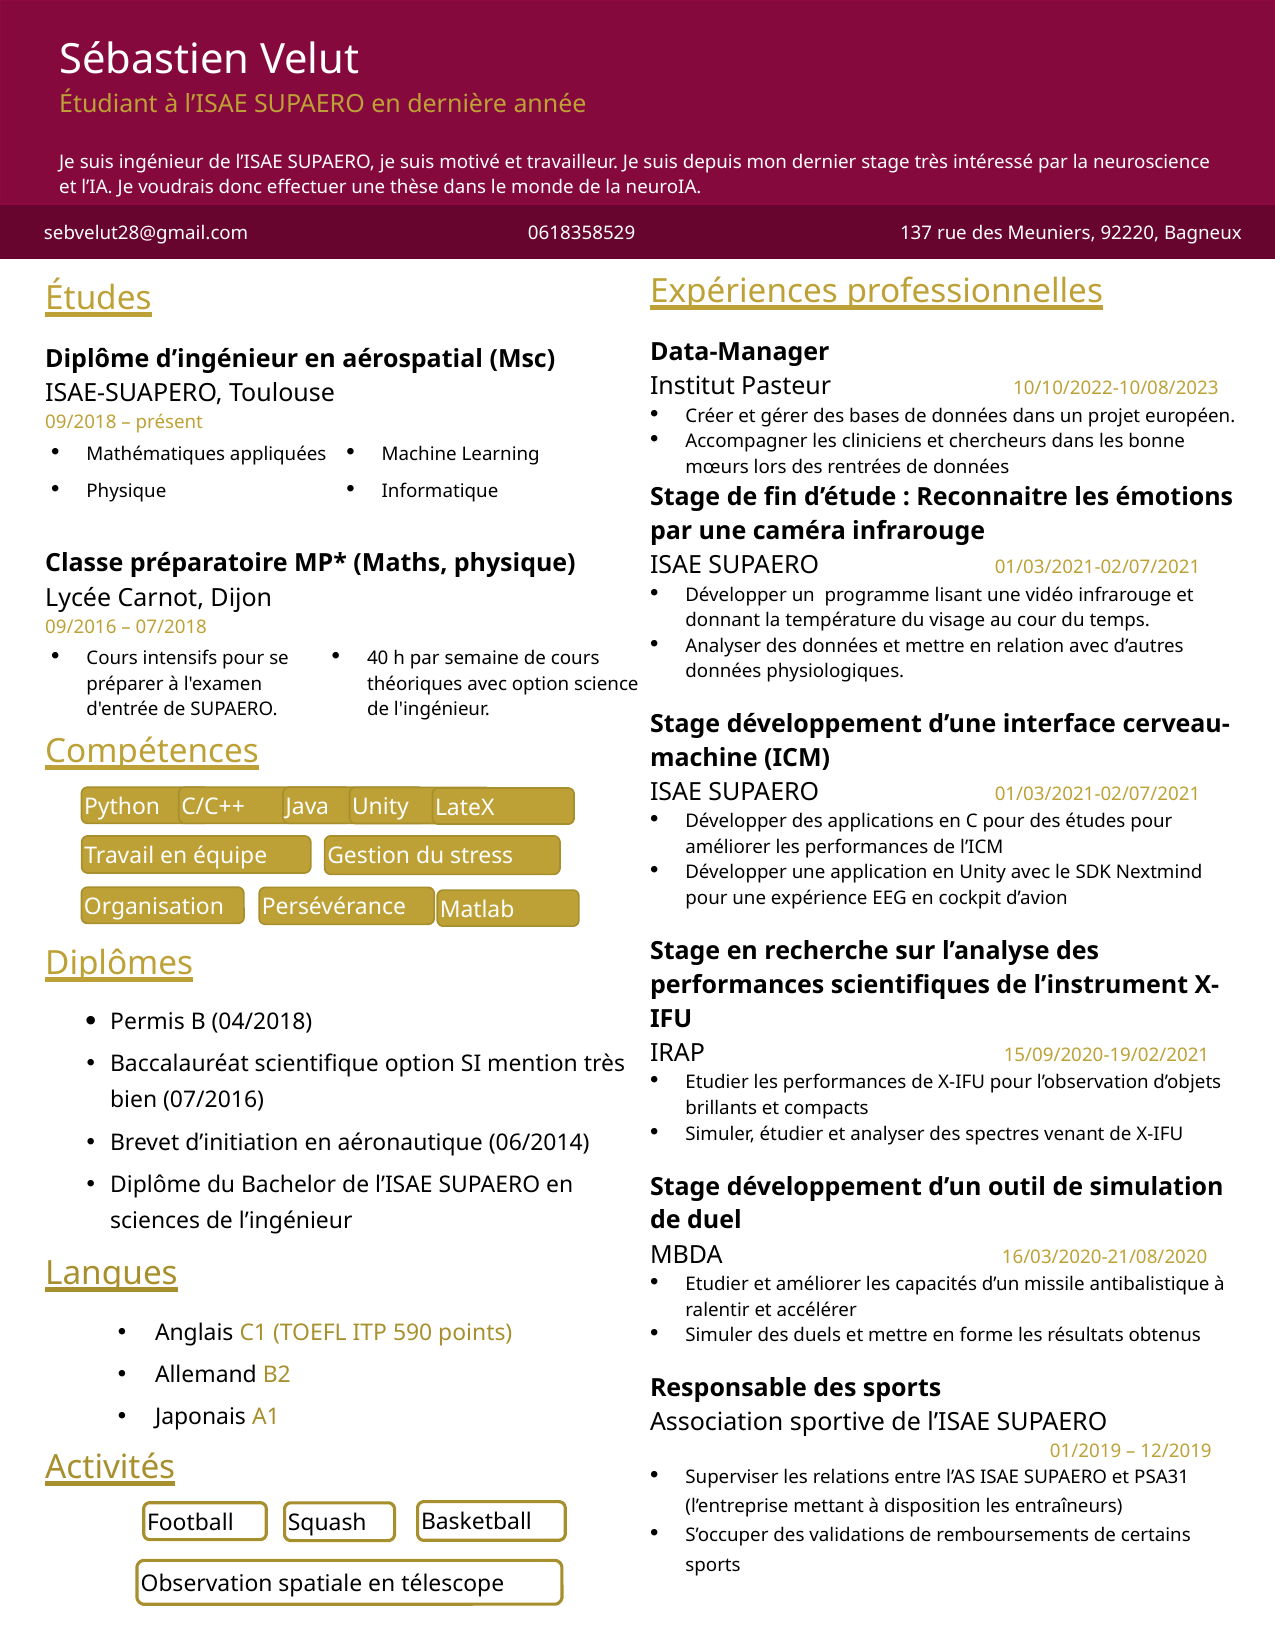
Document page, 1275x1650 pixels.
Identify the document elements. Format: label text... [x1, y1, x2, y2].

table_header Machine Learning [340, 434, 644, 471]
list Développer des applications en C pour des études pour améliorer les performances de l’ICM [650, 808, 1244, 859]
list Simuler, étudier et analyser des spectres venant de X-IFU [650, 1120, 1244, 1145]
text Activités [45, 1442, 639, 1488]
text Compétences [45, 727, 639, 772]
text Institut Pasteur 10/10/2022-10/08/2023 [650, 368, 1244, 402]
text Diplôme d’ingénieur en aérospatial (Msc) [45, 341, 639, 375]
list Japonais A1 [118, 1400, 639, 1431]
text 09/2016 – 07/2018 [45, 613, 639, 639]
text Association sportive de l’ISAE SUPAERO [650, 1404, 1244, 1438]
text Classe préparatoire MP* (Maths, physique) [45, 545, 644, 579]
text 09/2018 – présent [45, 409, 639, 434]
list Baccalauréat scientifique option SI mention très bien (07/2016) [86, 1047, 639, 1114]
list S’occuper des validations de remboursements de certains sports [650, 1522, 1244, 1577]
text Diplômes [45, 938, 639, 984]
text Stage en recherche sur l’analyse des performances scientifiques de l’instrument X-IFU [650, 933, 1244, 1035]
text ISAE-SUAPERO, Toulouse [45, 375, 589, 409]
list Développer un programme lisant une vidéo infrarouge et donnant la température du visage au cour du temps. [650, 581, 1244, 632]
list Créer et gérer des bases de données dans un projet européen. [650, 402, 1244, 428]
text ISAE SUPAERO 01/03/2021-02/07/2021 [650, 547, 1244, 581]
list Développer une application en Unity avec le SDK Nextmind pour une expérience EEG en cockpit d’avion [650, 859, 1244, 910]
list Simuler des duels et mettre en forme les résultats obtenus [650, 1321, 1244, 1347]
list Etudier les performances de X-IFU pour l’observation d’objets brillants et compacts [650, 1069, 1244, 1120]
table_header Cours intensifs pour se préparer à l'examen d'entrée de SUPAERO. [45, 639, 326, 727]
list Permis B (04/2018) [86, 1005, 639, 1036]
text Data-Manager [650, 334, 1244, 368]
text 01/2019 – 12/2019 [650, 1438, 1244, 1463]
list Accompagner les cliniciens et chercheurs dans les bonne mœurs lors des rentrées de données [650, 428, 1244, 479]
table_cell Physique [45, 471, 340, 508]
text Stage développement d’une interface cerveau-machine (ICM) [650, 706, 1244, 774]
list Etudier et améliorer les capacités d’un missile antibalistique à ralentir et accélérer [650, 1270, 1244, 1321]
list Allemand B2 [118, 1358, 639, 1389]
list Brevet d’initiation en aéronautique (06/2014) [86, 1126, 639, 1157]
text ISAE SUPAERO 01/03/2021-02/07/2021 [650, 774, 1244, 808]
text IRAP 15/09/2020-19/02/2021 [650, 1035, 1244, 1069]
text Expériences professionnelles [650, 267, 1244, 313]
list Analyser des données et mettre en relation avec d’autres données physiologiques. [650, 632, 1244, 683]
text Stage développement d’un outil de simulation de duel [650, 1168, 1244, 1236]
list Superviser les relations entre l’AS ISAE SUPAERO et PSA31 (l’entreprise mettant à disposition les entraîneurs) [650, 1463, 1244, 1518]
text Lycée Carnot, Dijon [45, 579, 639, 613]
list Diplôme du Bachelor de l’ISAE SUPAERO en sciences de l’ingénieur [86, 1168, 639, 1235]
text Stage de fin d’étude : Reconnaitre les émotions par une caméra infrarouge [650, 479, 1244, 547]
table_cell Informatique [340, 471, 644, 508]
text Langues [45, 1249, 639, 1294]
text Études [45, 274, 639, 319]
table_header Mathématiques appliquées [45, 434, 340, 471]
list Anglais C1 (TOEFL ITP 590 points) [118, 1316, 639, 1347]
table_header 40 h par semaine de cours théoriques avec option science de l'ingénieur. [326, 639, 644, 727]
text MBDA 16/03/2020-21/08/2020 [650, 1236, 1244, 1270]
text Responsable des sports [650, 1369, 1244, 1404]
